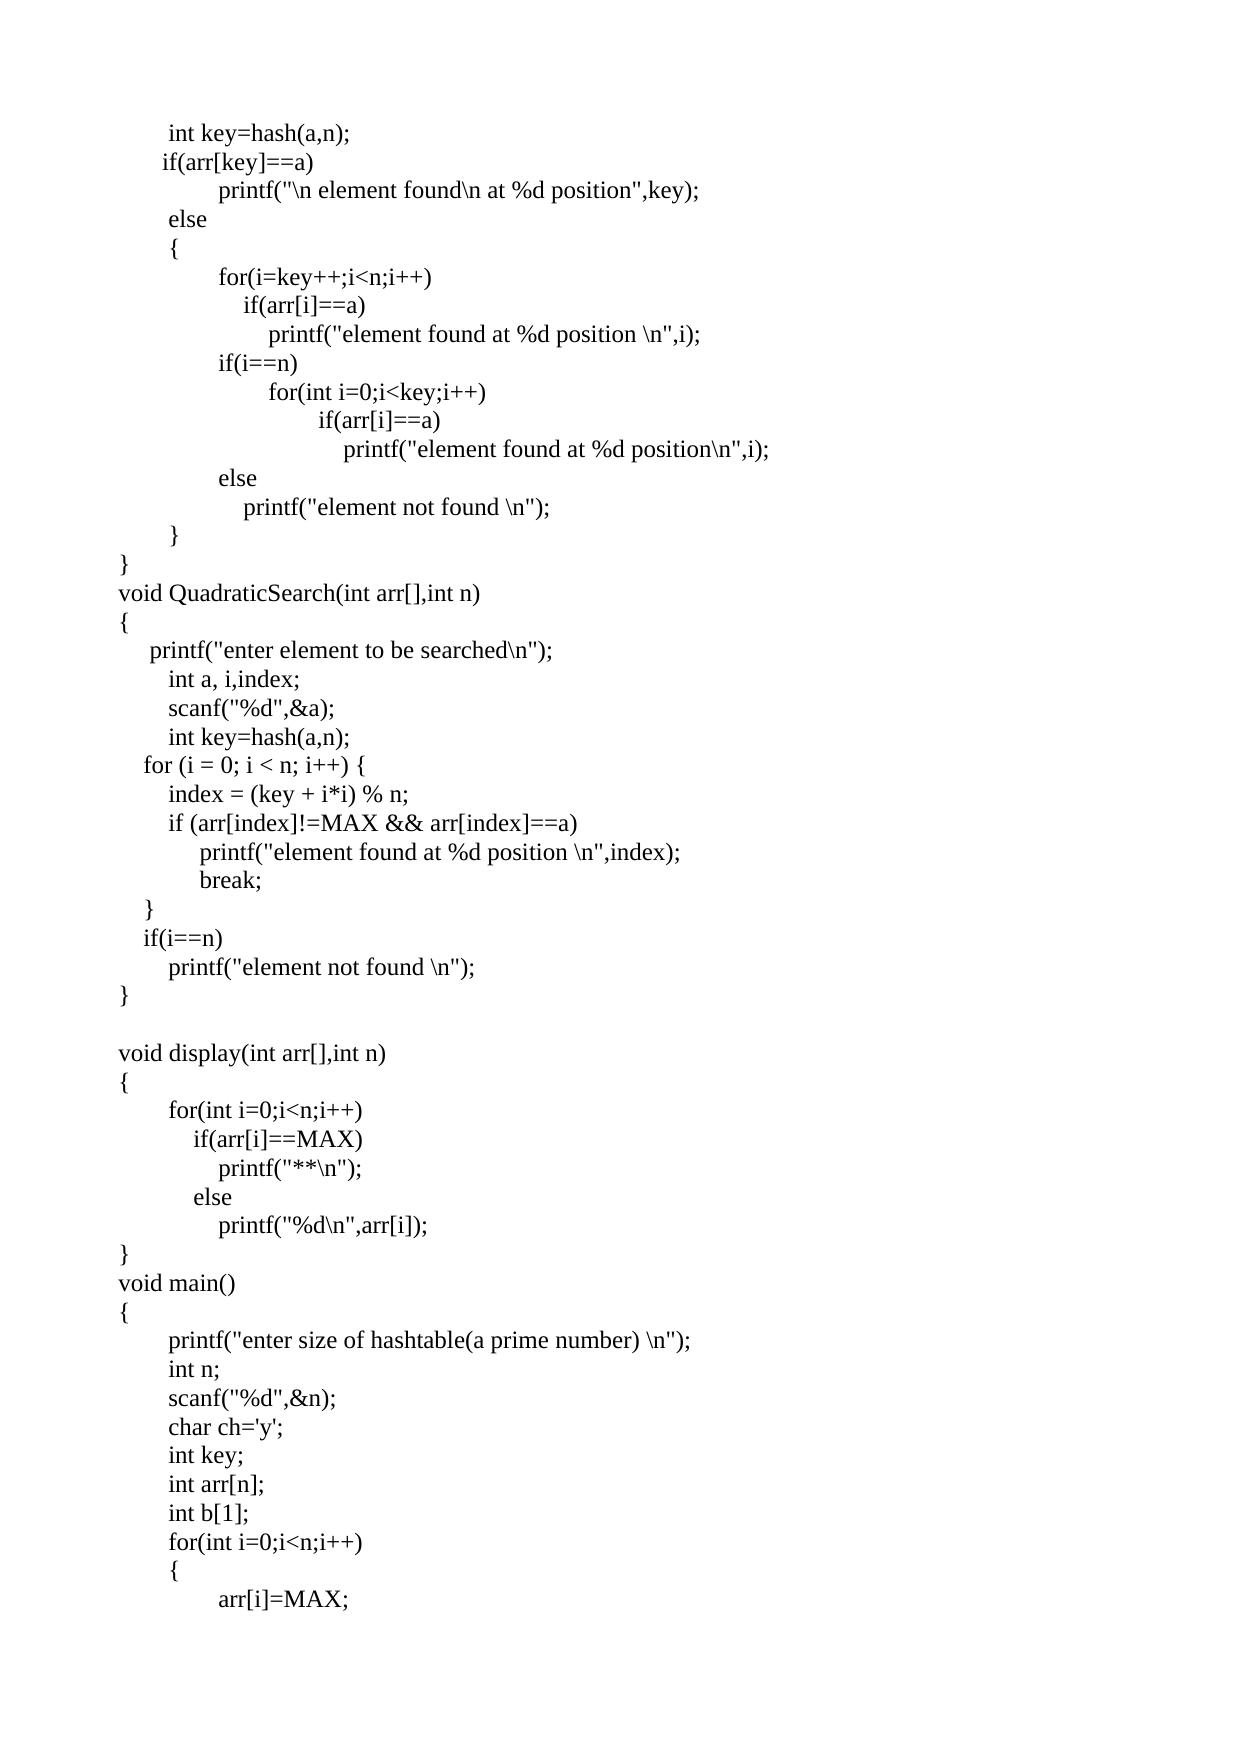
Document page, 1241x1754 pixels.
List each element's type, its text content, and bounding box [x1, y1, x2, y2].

text } [118, 894, 1122, 923]
text int key; [118, 1441, 1122, 1469]
text if (arr[index]!=MAX && arr[index]==a) [118, 808, 1122, 837]
text index = (key + i*i) % n; [118, 779, 1122, 808]
text { [118, 233, 1122, 262]
text printf("enter size of hashtable(a prime number) \n"); [118, 1326, 1122, 1354]
text { [118, 607, 1122, 636]
text for(i=key++;i<n;i++) [118, 262, 1122, 291]
text printf("%d\n",arr[i]); [118, 1211, 1122, 1239]
text } [118, 549, 1122, 578]
text if(arr[i]==MAX) [118, 1124, 1122, 1153]
text } [118, 1239, 1122, 1268]
text int b[1]; [118, 1498, 1122, 1527]
text { [118, 1297, 1122, 1326]
text int key=hash(a,n); [118, 118, 1122, 147]
text for(int i=0;i<n;i++) [118, 1096, 1122, 1124]
text char ch='y'; [118, 1412, 1122, 1441]
text else [118, 204, 1122, 233]
text if(arr[key]==a) [118, 147, 1122, 176]
text scanf("%d",&a); [118, 693, 1122, 722]
text arr[i]=MAX; [118, 1584, 1122, 1613]
text printf("\n element found\n at %d position",key); [118, 176, 1122, 204]
text printf("element not found \n"); [118, 952, 1122, 981]
text break; [118, 866, 1122, 894]
text } [118, 521, 1122, 549]
text void QuadraticSearch(int arr[],int n) [118, 578, 1122, 607]
text } [118, 981, 1122, 1009]
text for(int i=0;i<key;i++) [118, 377, 1122, 406]
text { [118, 1556, 1122, 1584]
text printf("element found at %d position\n",i); [118, 434, 1122, 463]
text else [118, 1182, 1122, 1211]
text void main() [118, 1268, 1122, 1297]
text if(i==n) [118, 348, 1122, 377]
text scanf("%d",&n); [118, 1383, 1122, 1412]
text int key=hash(a,n); [118, 722, 1122, 751]
text else [118, 463, 1122, 492]
text if(arr[i]==a) [118, 291, 1122, 319]
text printf("element found at %d position \n",index); [118, 837, 1122, 866]
text int n; [118, 1354, 1122, 1383]
text if(i==n) [118, 923, 1122, 952]
text printf("**\n"); [118, 1153, 1122, 1182]
text for(int i=0;i<n;i++) [118, 1527, 1122, 1556]
text printf("enter element to be searched\n"); [118, 636, 1122, 664]
text { [118, 1067, 1122, 1096]
text int a, i,index; [118, 664, 1122, 693]
text if(arr[i]==a) [118, 406, 1122, 434]
text for (i = 0; i < n; i++) { [118, 751, 1122, 779]
text printf("element found at %d position \n",i); [118, 319, 1122, 348]
text int arr[n]; [118, 1469, 1122, 1498]
text printf("element not found \n"); [118, 492, 1122, 521]
text void display(int arr[],int n) [118, 1038, 1122, 1067]
